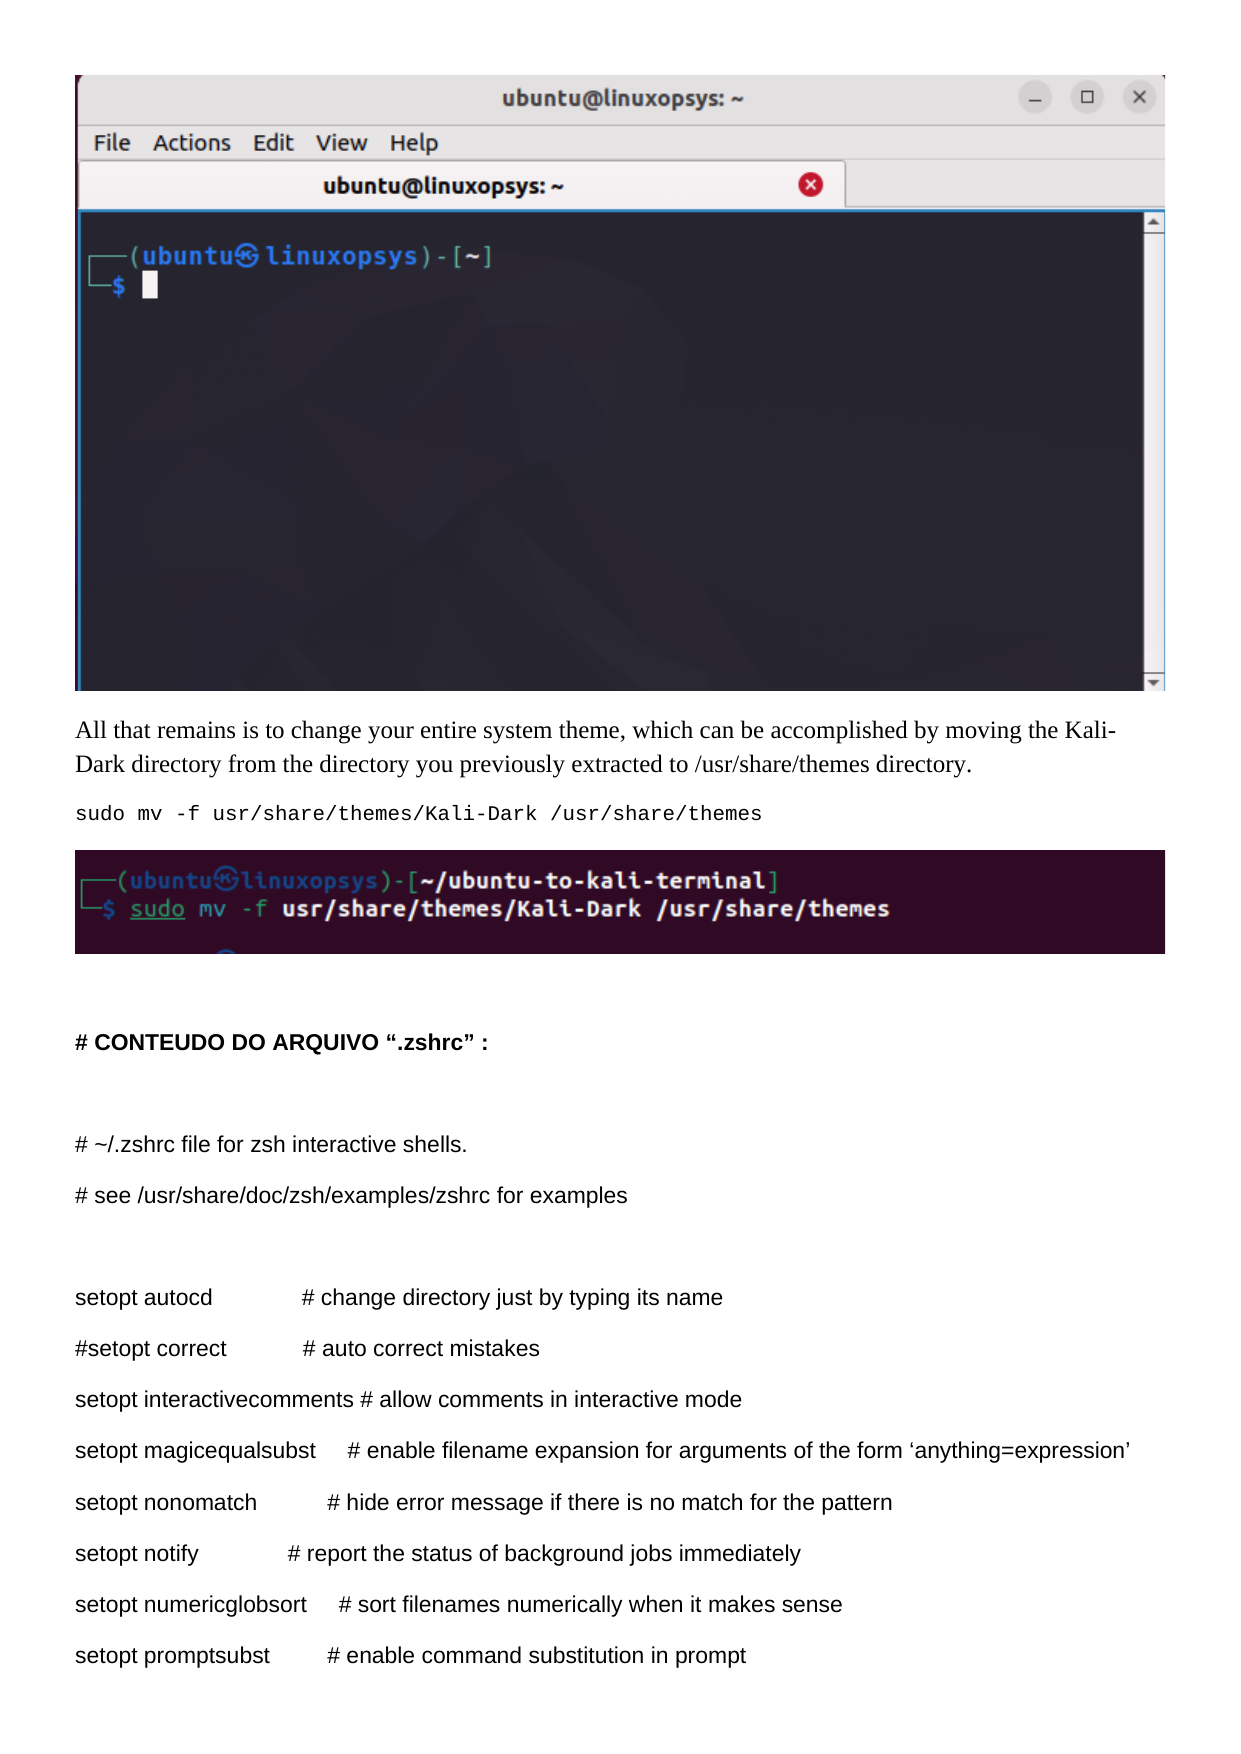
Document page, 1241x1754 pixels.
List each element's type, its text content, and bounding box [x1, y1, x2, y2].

text setopt numericglobsort # sort filenames numerically when it makes sense [75, 1591, 1165, 1617]
picture [75, 850, 1166, 954]
text setopt nonomatch # hide error message if there is no match for the pattern [75, 1488, 1165, 1515]
text setopt autocd # change directory just by typing its name [75, 1284, 1165, 1311]
text setopt interactivecomments # allow comments in interactive mode [75, 1386, 1165, 1413]
text # see /usr/share/doc/zsh/examples/zshrc for examples [75, 1182, 1165, 1209]
text # CONTEUDO DO ARQUIVO “.zshrc” : [75, 1029, 1165, 1056]
text # ~/.zshrc file for zsh interactive shells. [75, 1131, 1165, 1158]
text All that remains is to change your entire system theme, which can be accomplished by moving the Kali-Dark directory from the directory you previously extracted to /usr/share/themes directory. [75, 716, 1165, 777]
text #setopt correct # auto correct mistakes [75, 1335, 1165, 1362]
picture [75, 75, 1166, 691]
text setopt magicequalsubst # enable filename expansion for arguments of the form ‘anything=expression’ [75, 1437, 1165, 1464]
text setopt promptsubst # enable command substitution in prompt [75, 1642, 1165, 1668]
text sudo mv -f usr/share/themes/Kali-Dark /usr/share/themes [75, 802, 1165, 826]
text setopt notify # report the status of background jobs immediately [75, 1539, 1165, 1566]
